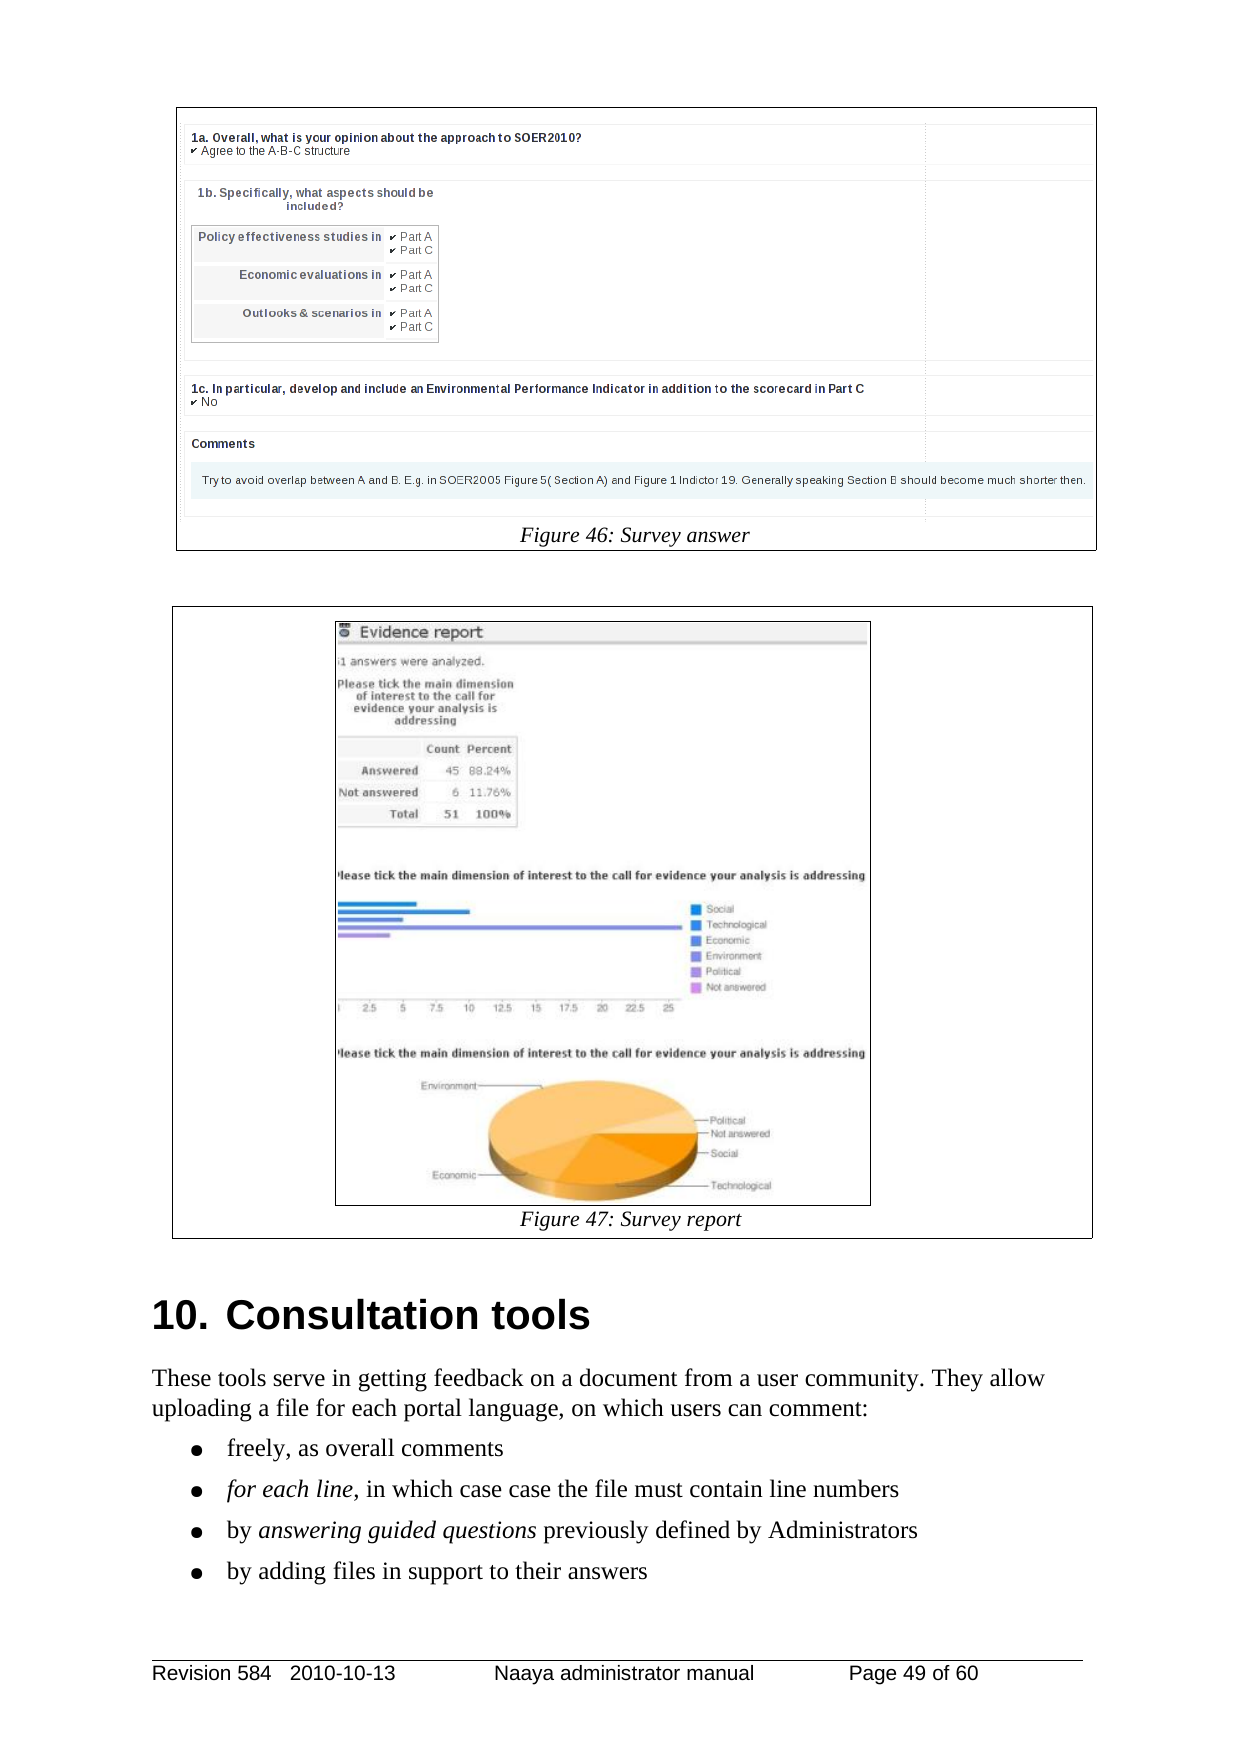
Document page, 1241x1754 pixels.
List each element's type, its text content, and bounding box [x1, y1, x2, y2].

subtitle Consultation tools [151, 1291, 1120, 1338]
picture [179, 122, 1094, 522]
picture [337, 623, 868, 1203]
text These tools serve in getting feedback on a document from a user community. They allow uploading a file for each portal language, on which users can comment: [152, 1363, 1120, 1421]
list for each line, in which case case the file must contain line numbers [189, 1474, 1120, 1503]
list freely, as overall comments [189, 1433, 1120, 1462]
text Figure 46: Survey answer [179, 522, 1093, 547]
text Figure 47: Survey report [175, 622, 1089, 1231]
list by answering guided questions previously defined by Administrators [189, 1515, 1120, 1544]
list by adding files in support to their answers [189, 1556, 1120, 1585]
